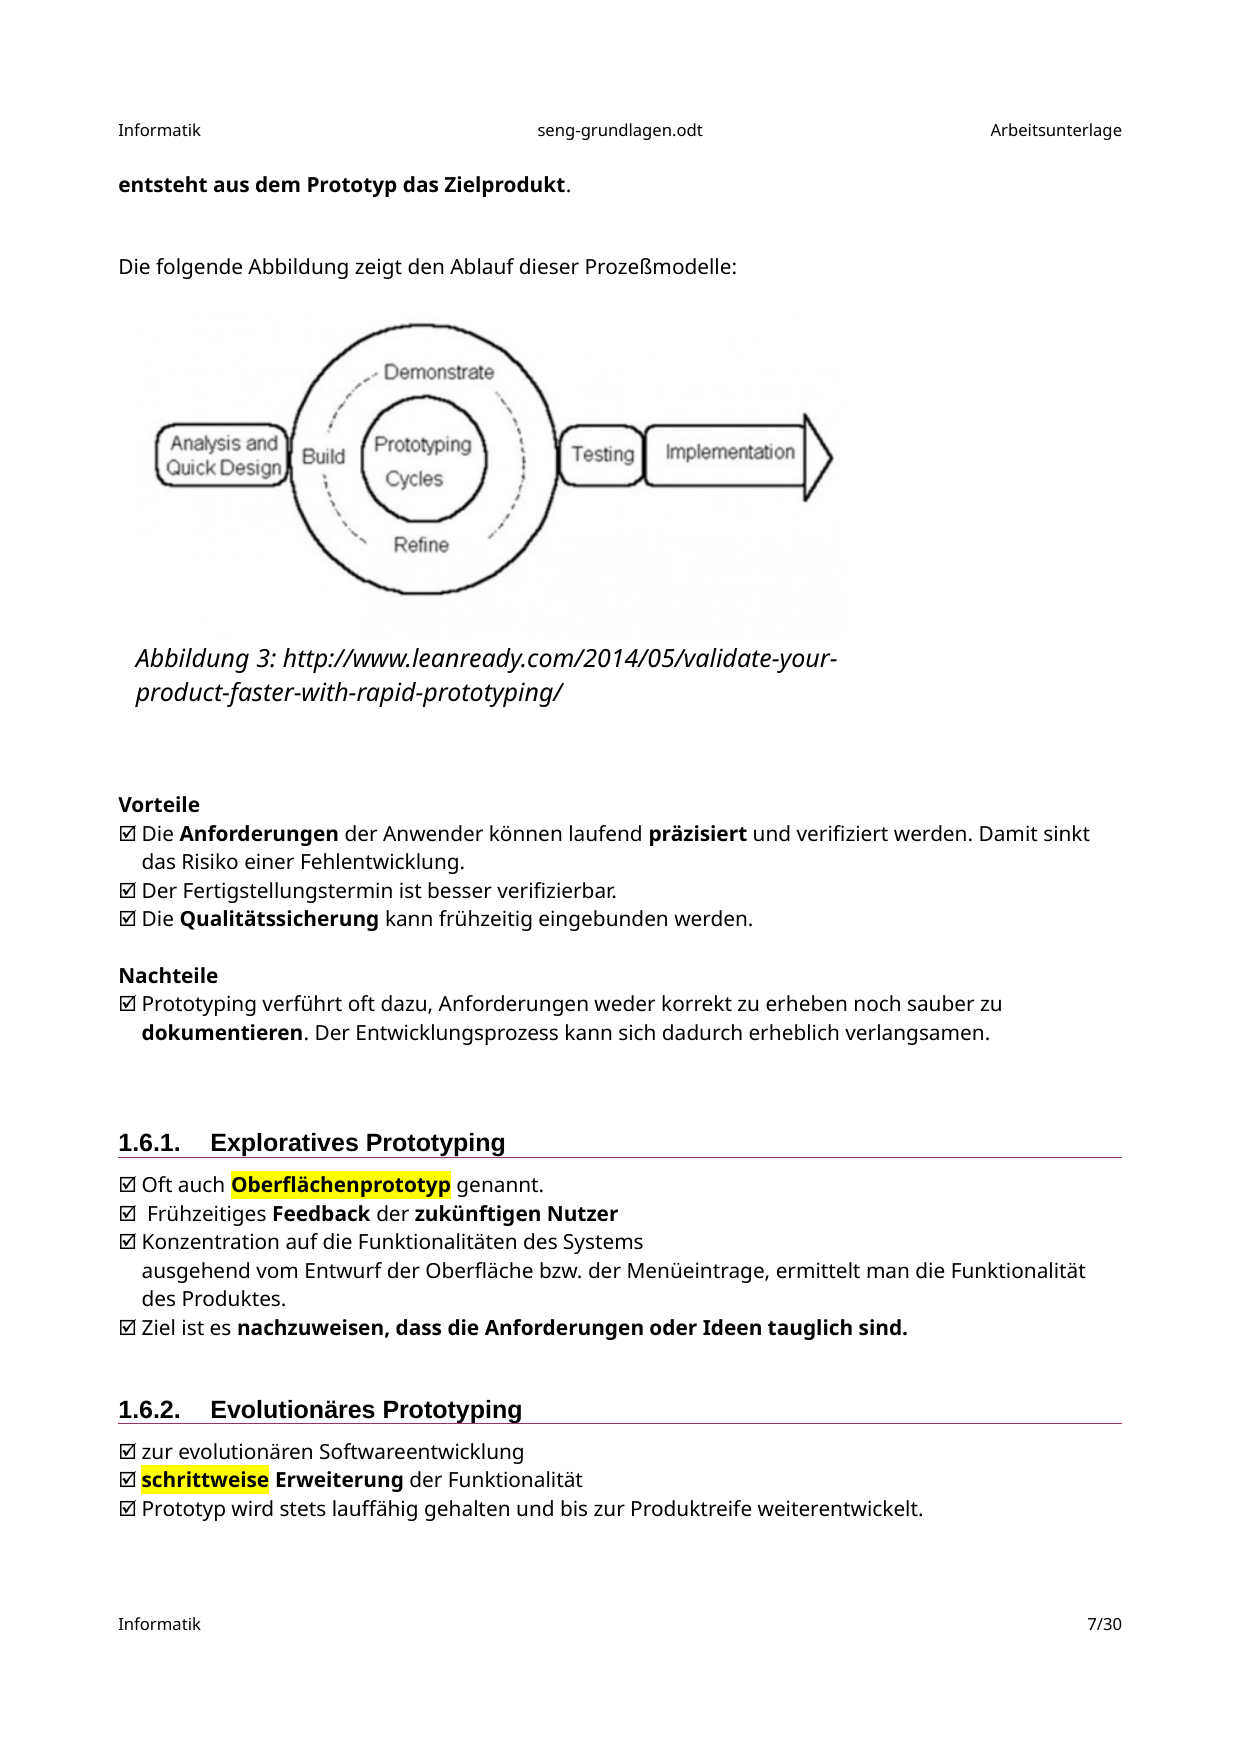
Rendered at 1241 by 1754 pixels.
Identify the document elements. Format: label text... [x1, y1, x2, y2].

text Vorteile [118, 791, 1122, 819]
text Abbildung 3: http://www.leanready.com/2014/05/validate-your-product-faster-with-rapid-prototyping/ [136, 641, 844, 709]
subtitle Evolutionäres Prototyping [118, 1395, 1122, 1423]
list Frühzeitiges Feedback der zukünftigen Nutzer [118, 1199, 1122, 1227]
list Prototyping verführt oft dazu, Anforderungen weder korrekt zu erheben noch sauber zu dokumentieren. Der Entwicklungsprozess kann sich dadurch erheblich verlangsamen. [118, 989, 1122, 1046]
list Konzentration auf die Funktionalitäten des Systems ausgehend vom Entwurf der Oberfläche bzw. der Menüeintrage, ermittelt man die Funktionalität des Produktes. [118, 1227, 1122, 1313]
text Nachteile [118, 961, 1122, 989]
subtitle Exploratives Prototyping [118, 1128, 1122, 1157]
text Die folgende Abbildung zeigt den Ablauf dieser Prozeßmodelle: [118, 252, 1122, 281]
picture [135, 310, 844, 641]
list Prototyp wird stets lauffähig gehalten und bis zur Produktreife weiterentwickelt. [118, 1494, 1122, 1551]
list Der Fertigstellungstermin ist besser verifizierbar. [118, 876, 1122, 904]
list Die Anforderungen der Anwender können laufend präzisiert und verifiziert werden. Damit sinkt das Risiko einer Fehlentwicklung. [118, 819, 1122, 876]
text entsteht aus dem Prototyp das Zielprodukt. [118, 170, 1122, 199]
list zur evolutionären Softwareentwicklung [118, 1437, 1122, 1465]
list Ziel ist es nachzuweisen, dass die Anforderungen oder Ideen tauglich sind. [118, 1313, 1122, 1370]
list Oft auch Oberflächenprototyp genannt. [118, 1171, 1122, 1199]
list schrittweise Erweiterung der Funktionalität [118, 1465, 1122, 1494]
list Die Qualitätssicherung kann frühzeitig eingebunden werden. [118, 904, 1122, 933]
